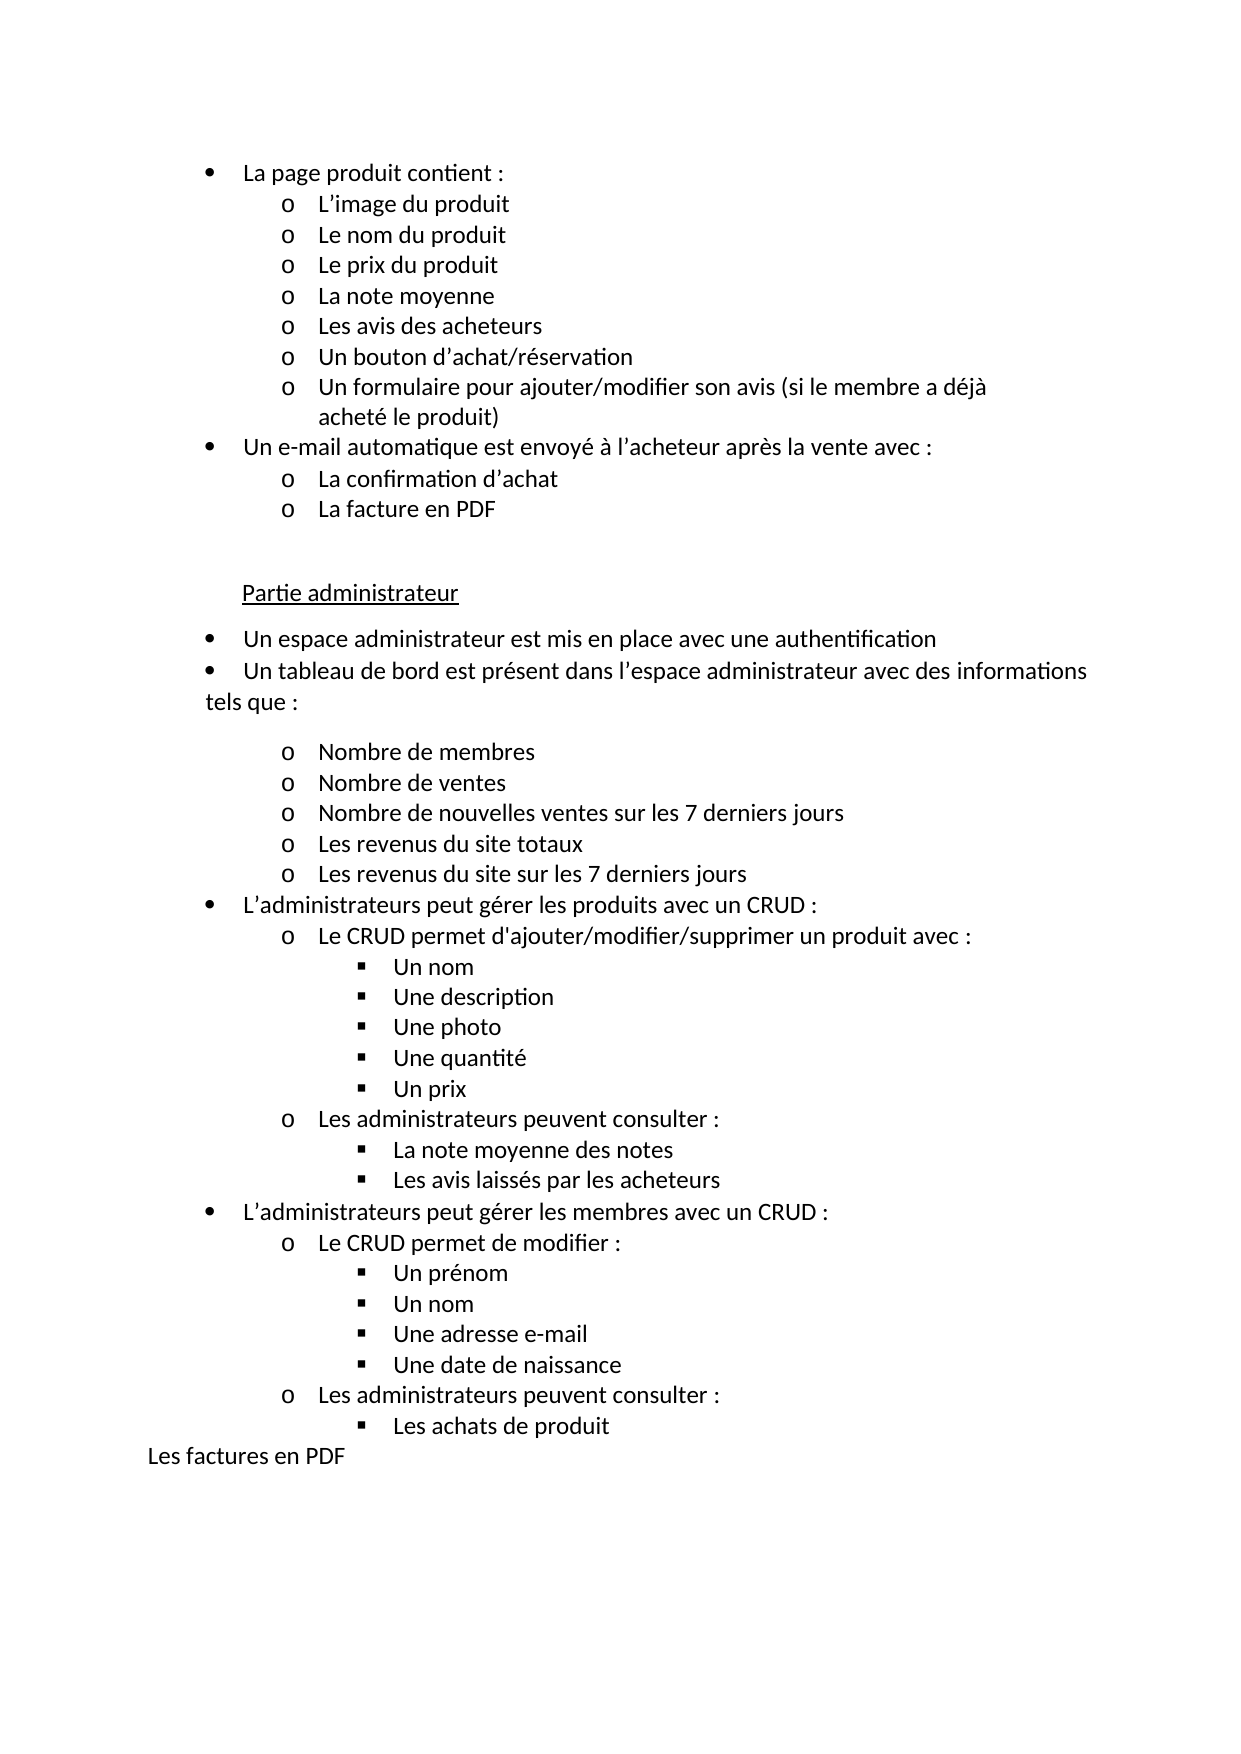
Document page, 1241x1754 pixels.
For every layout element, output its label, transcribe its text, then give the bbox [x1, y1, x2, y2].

list Le CRUD permet d'ajouter/modifier/supprimer un produit avec : [280, 920, 1093, 951]
list Le prix du produit [280, 249, 1093, 280]
list Les revenus du site sur les 7 derniers jours [280, 858, 1093, 888]
list Un formulaire pour ajouter/modifier son avis (si le membre a déjà acheté le produit) [281, 372, 1051, 431]
list L’administrateurs peut gérer les produits avec un CRUD : [205, 888, 1093, 920]
text tels que : [205, 686, 1093, 717]
list La confirmation d’achat [280, 462, 1093, 493]
list L’administrateurs peut gérer les membres avec un CRUD : [205, 1195, 1093, 1226]
list Les avis des acheteurs [280, 310, 1093, 341]
list Un nom [356, 951, 1093, 981]
list Une adresse e-mail [356, 1318, 1093, 1349]
list Un prénom [356, 1257, 1093, 1287]
list La facture en PDF [280, 493, 1093, 524]
list L’image du produit [280, 188, 1093, 219]
list Les administrateurs peuvent consulter : [280, 1103, 1093, 1134]
list Le CRUD permet de modifier : [280, 1226, 1093, 1257]
list Les achats de produit [356, 1410, 1093, 1440]
list Un tableau de bord est présent dans l’espace administrateur avec des informations [205, 654, 1093, 686]
list Une description [356, 981, 1093, 1011]
list Une photo [356, 1011, 1093, 1042]
text Les factures en PDF [148, 1440, 1093, 1471]
list Une quantité [356, 1042, 1093, 1073]
list Une date de naissance [356, 1349, 1093, 1379]
list Les revenus du site totaux [280, 828, 1093, 858]
list Un e-mail automatique est envoyé à l’acheteur après la vente avec : [205, 432, 1093, 462]
list La page produit contient : [205, 157, 1093, 187]
list Un espace administrateur est mis en place avec une authentification [205, 622, 1093, 654]
text Partie administrateur [242, 577, 1093, 608]
list Le nom du produit [280, 219, 1093, 249]
list Nombre de ventes [280, 767, 1093, 797]
list Les avis laissés par les acheteurs [356, 1164, 1093, 1195]
list Les administrateurs peuvent consulter : [280, 1379, 1093, 1410]
list Un bouton d’achat/réservation [280, 341, 1093, 371]
list La note moyenne [280, 280, 1093, 310]
list La note moyenne des notes [356, 1134, 1093, 1164]
list Un nom [356, 1288, 1093, 1318]
list Nombre de nouvelles ventes sur les 7 derniers jours [280, 797, 1093, 828]
list Nombre de membres [280, 736, 1093, 767]
list Un prix [356, 1073, 1093, 1103]
